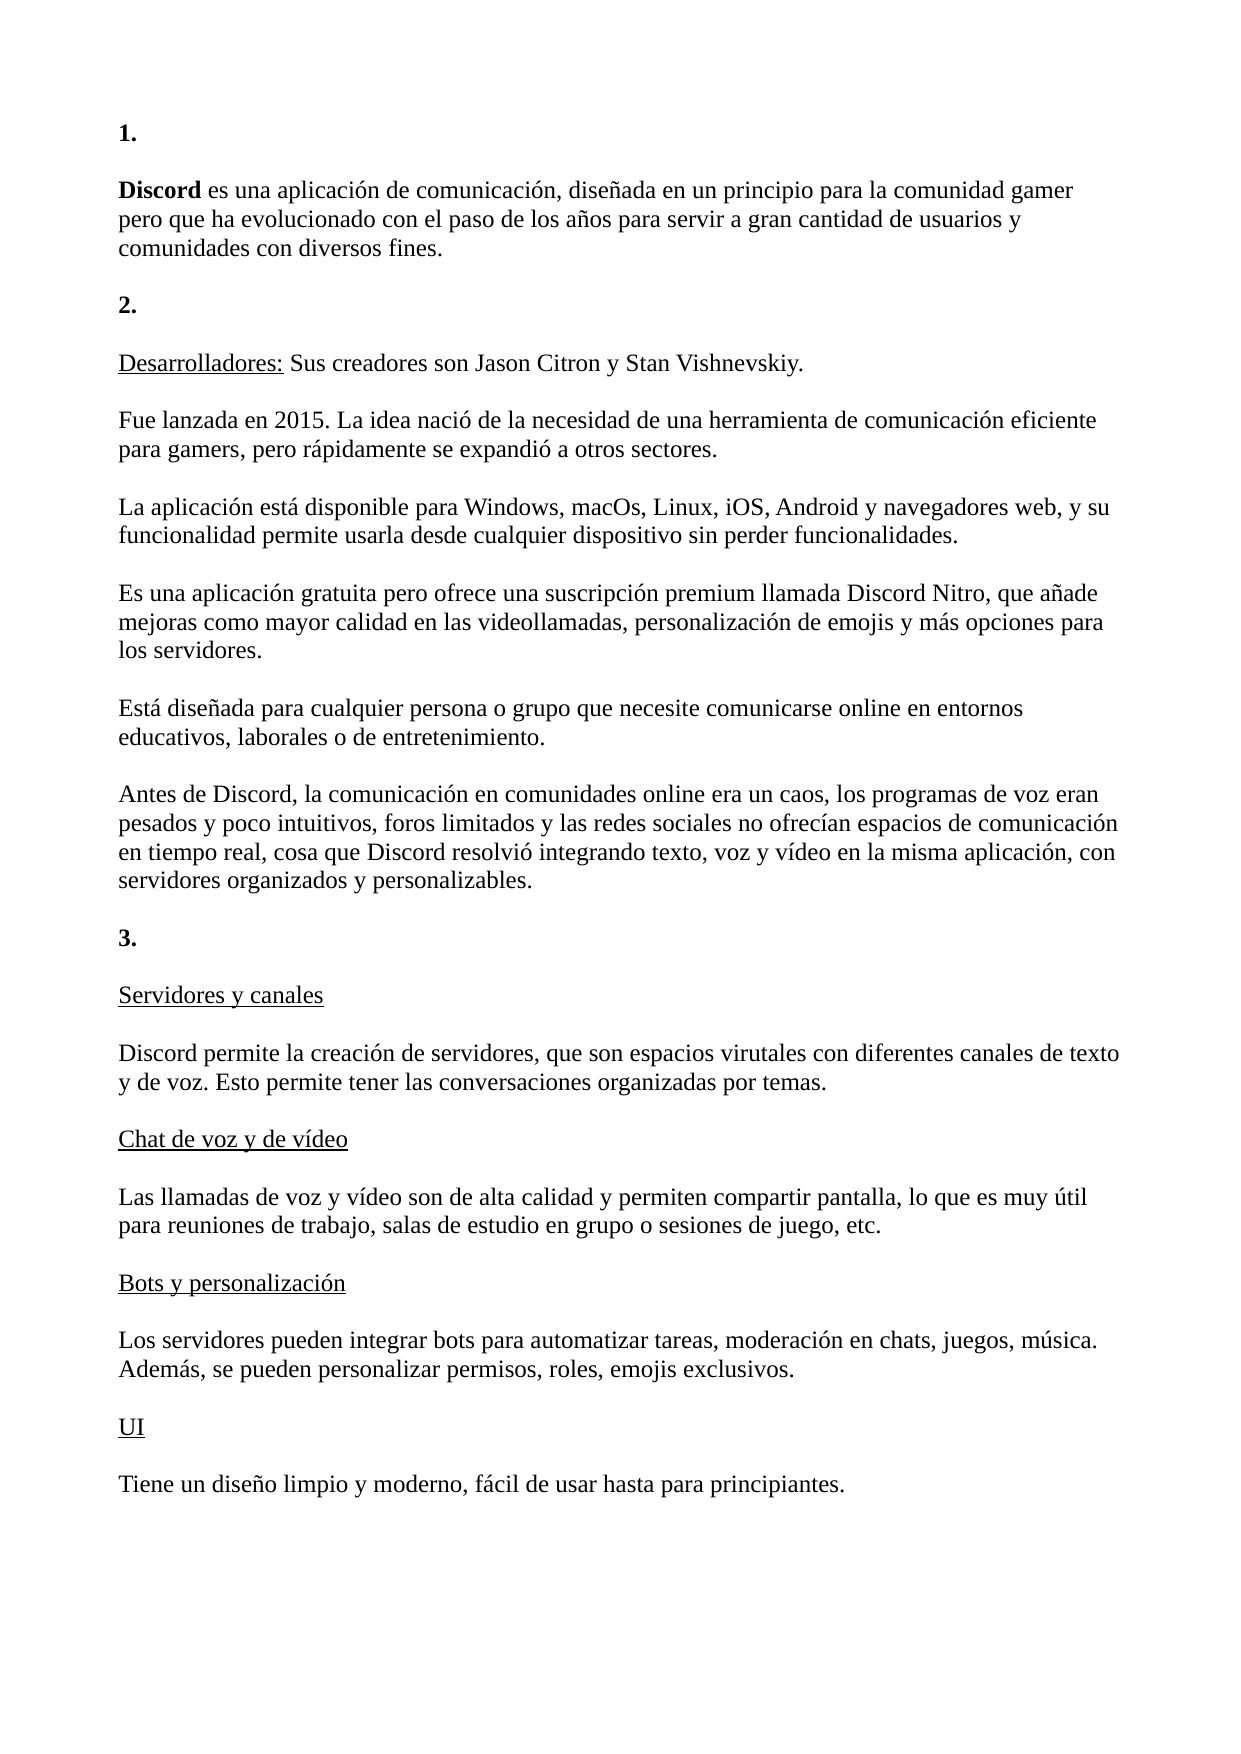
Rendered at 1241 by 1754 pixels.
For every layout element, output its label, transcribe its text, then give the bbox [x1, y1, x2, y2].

text Discord permite la creación de servidores, que son espacios virutales con diferentes canales de texto y de voz. Esto permite tener las conversaciones organizadas por temas. [118, 1038, 1122, 1096]
text Los servidores pueden integrar bots para automatizar tareas, moderación en chats, juegos, música. Además, se pueden personalizar permisos, roles, emojis exclusivos. [118, 1326, 1122, 1383]
text Desarrolladores: Sus creadores son Jason Citron y Stan Vishnevskiy. [118, 348, 1122, 377]
text Servidores y canales [118, 981, 1122, 1009]
text Está diseñada para cualquier persona o grupo que necesite comunicarse online en entornos educativos, laborales o de entretenimiento. [118, 693, 1122, 751]
text La aplicación está disponible para Windows, macOs, Linux, iOS, Android y navegadores web, y su funcionalidad permite usarla desde cualquier dispositivo sin perder funcionalidades. [118, 492, 1122, 549]
text 3. [118, 923, 1122, 952]
text Tiene un diseño limpio y moderno, fácil de usar hasta para principiantes. [118, 1469, 1122, 1498]
text Las llamadas de voz y vídeo son de alta calidad y permiten compartir pantalla, lo que es muy útil para reuniones de trabajo, salas de estudio en grupo o sesiones de juego, etc. [118, 1182, 1122, 1239]
text 2. [118, 291, 1122, 319]
text UI [118, 1412, 1122, 1441]
text Fue lanzada en 2015. La idea nació de la necesidad de una herramienta de comunicación eficiente para gamers, pero rápidamente se expandió a otros sectores. [118, 406, 1122, 463]
text Es una aplicación gratuita pero ofrece una suscripción premium llamada Discord Nitro, que añade mejoras como mayor calidad en las videollamadas, personalización de emojis y más opciones para los servidores. [118, 578, 1122, 664]
text Antes de Discord, la comunicación en comunidades online era un caos, los programas de voz eran pesados y poco intuitivos, foros limitados y las redes sociales no ofrecían espacios de comunicación en tiempo real, cosa que Discord resolvió integrando texto, voz y vídeo en la misma aplicación, con servidores organizados y personalizables. [118, 779, 1122, 894]
text Discord es una aplicación de comunicación, diseñada en un principio para la comunidad gamer pero que ha evolucionado con el paso de los años para servir a gran cantidad de usuarios y comunidades con diversos fines. [118, 176, 1122, 262]
text Chat de voz y de vídeo [118, 1124, 1122, 1153]
text 1. [118, 118, 1122, 147]
text Bots y personalización [118, 1268, 1122, 1297]
